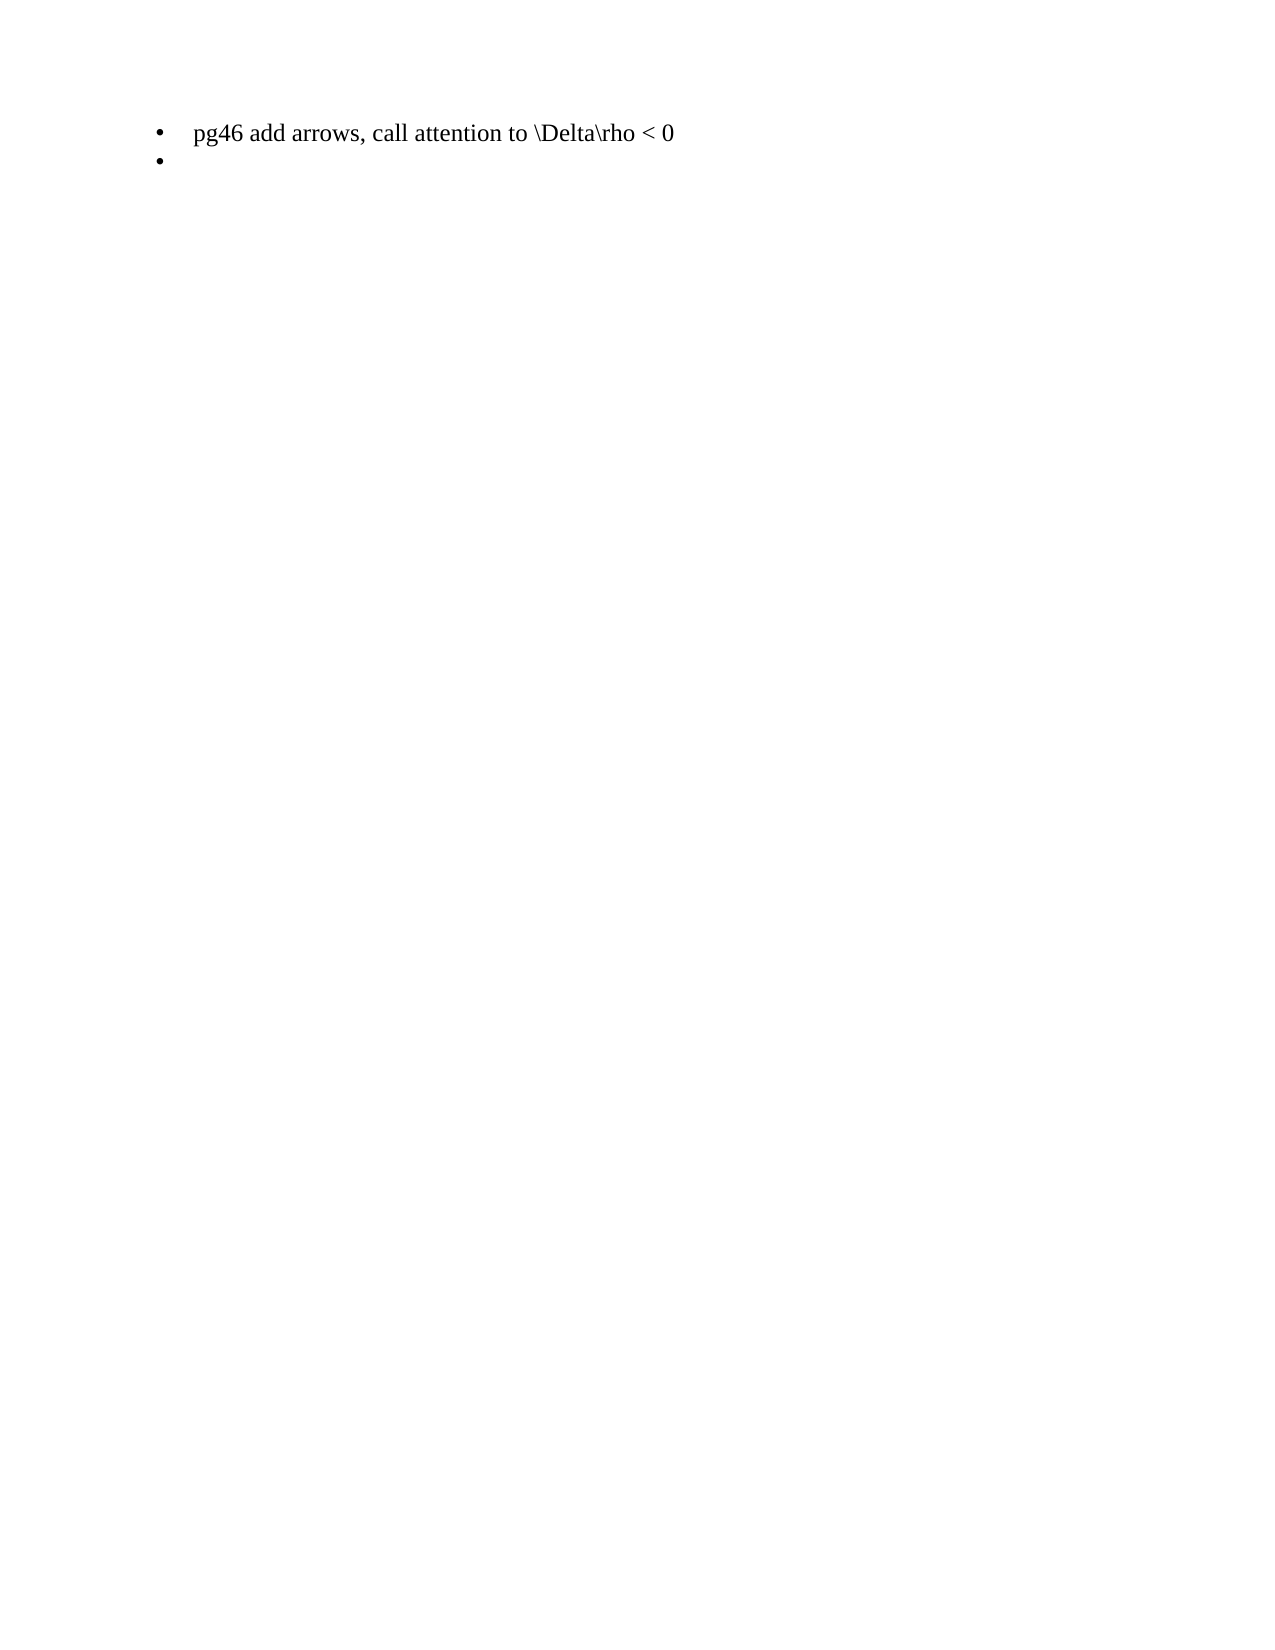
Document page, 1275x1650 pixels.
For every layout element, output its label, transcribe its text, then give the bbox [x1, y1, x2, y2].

list pg46 add arrows, call attention to \Delta\rho < 0 [156, 118, 1157, 147]
